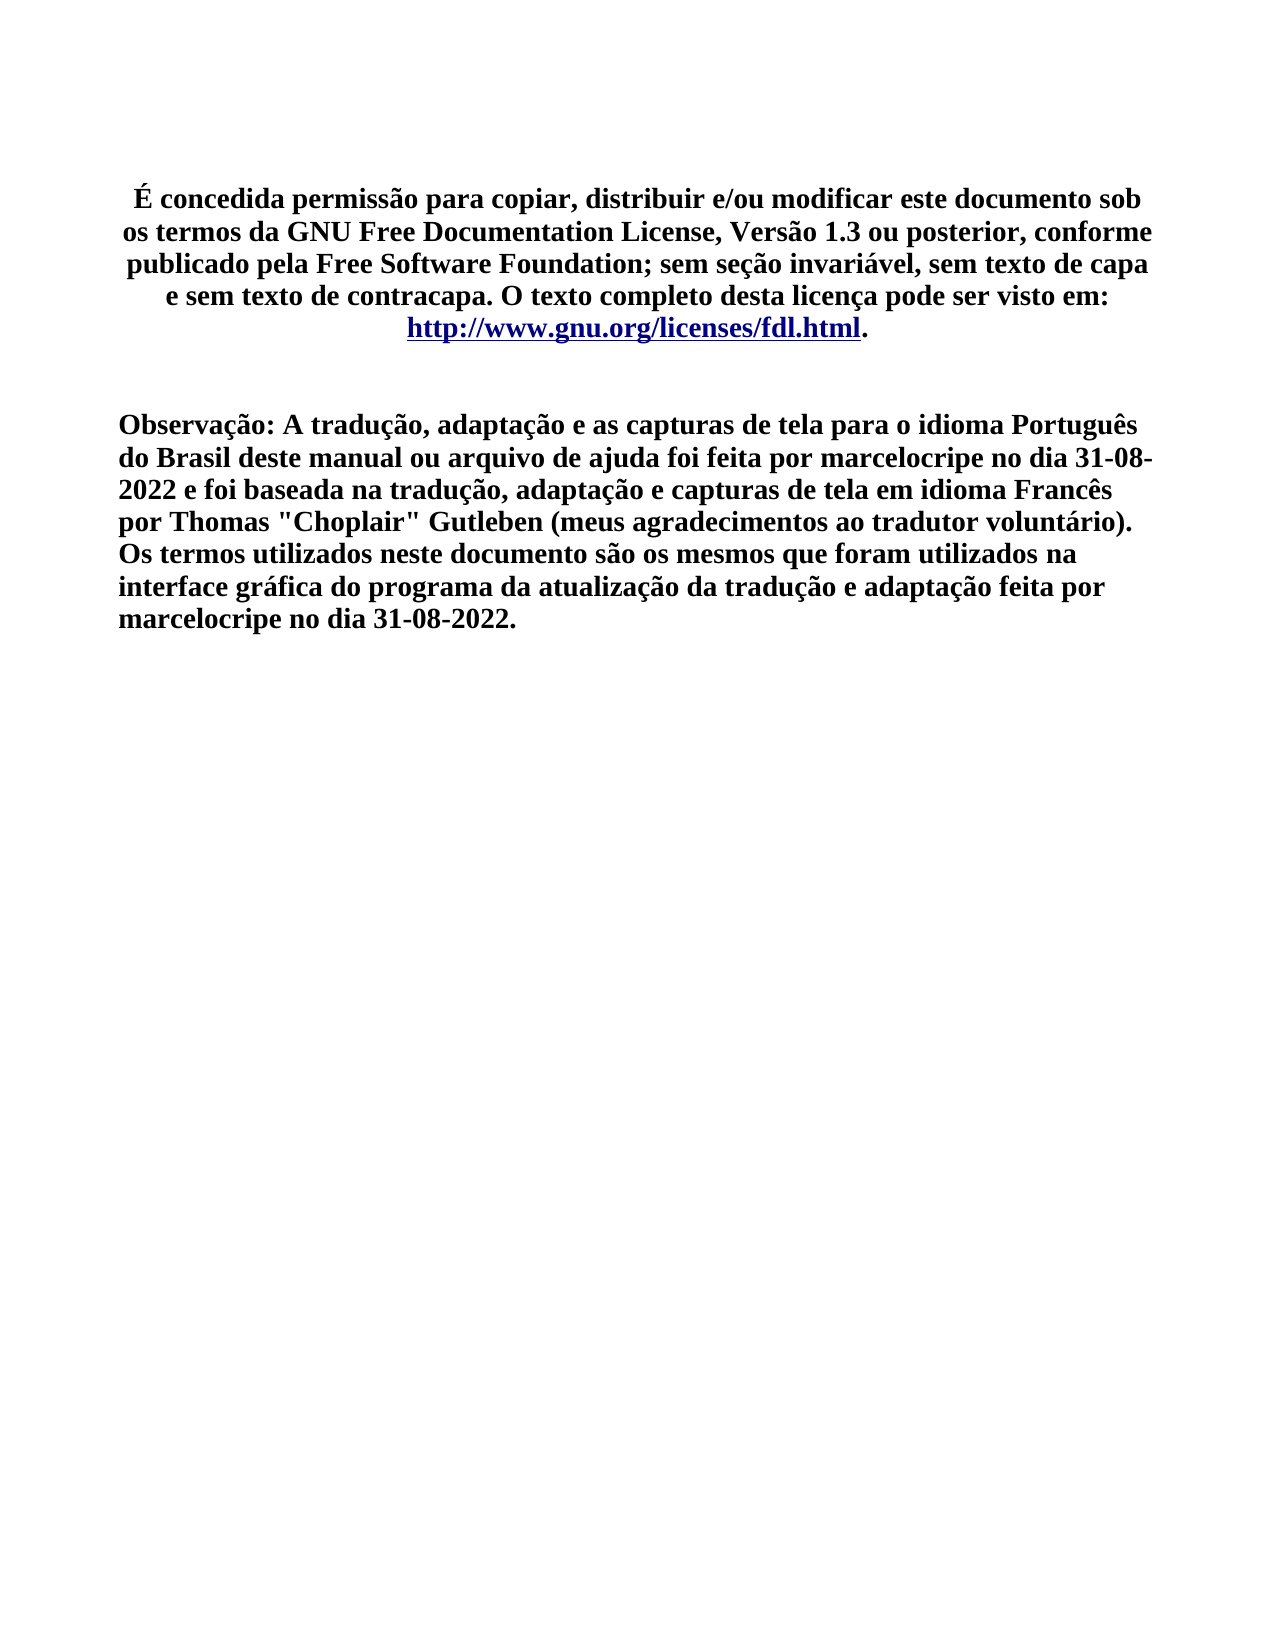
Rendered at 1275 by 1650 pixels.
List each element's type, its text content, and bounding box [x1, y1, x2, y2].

text Observação: A tradução, adaptação e as capturas de tela para o idioma Português do Brasil deste manual ou arquivo de ajuda foi feita por marcelocripe no dia 31-08-2022 e foi baseada na tradução, adaptação e capturas de tela em idioma Francês por Thomas "Choplair" Gutleben (meus agradecimentos ao tradutor voluntário). Os termos utilizados neste documento são os mesmos que foram utilizados ​​na interface gráfica do programa da atualização da tradução e adaptação feita por marcelocripe no dia 31-08-2022. [118, 409, 1157, 635]
text É concedida permissão para copiar, distribuir e/ou modificar este documento sob os termos da GNU Free Documentation License, Versão 1.3 ou posterior, conforme publicado pela Free Software Foundation; sem seção invariável, sem texto de capa e sem texto de contracapa. O texto completo desta licença pode ser visto em: [118, 183, 1157, 312]
text http://www.gnu.org/licenses/fdl.html. [118, 312, 1157, 344]
